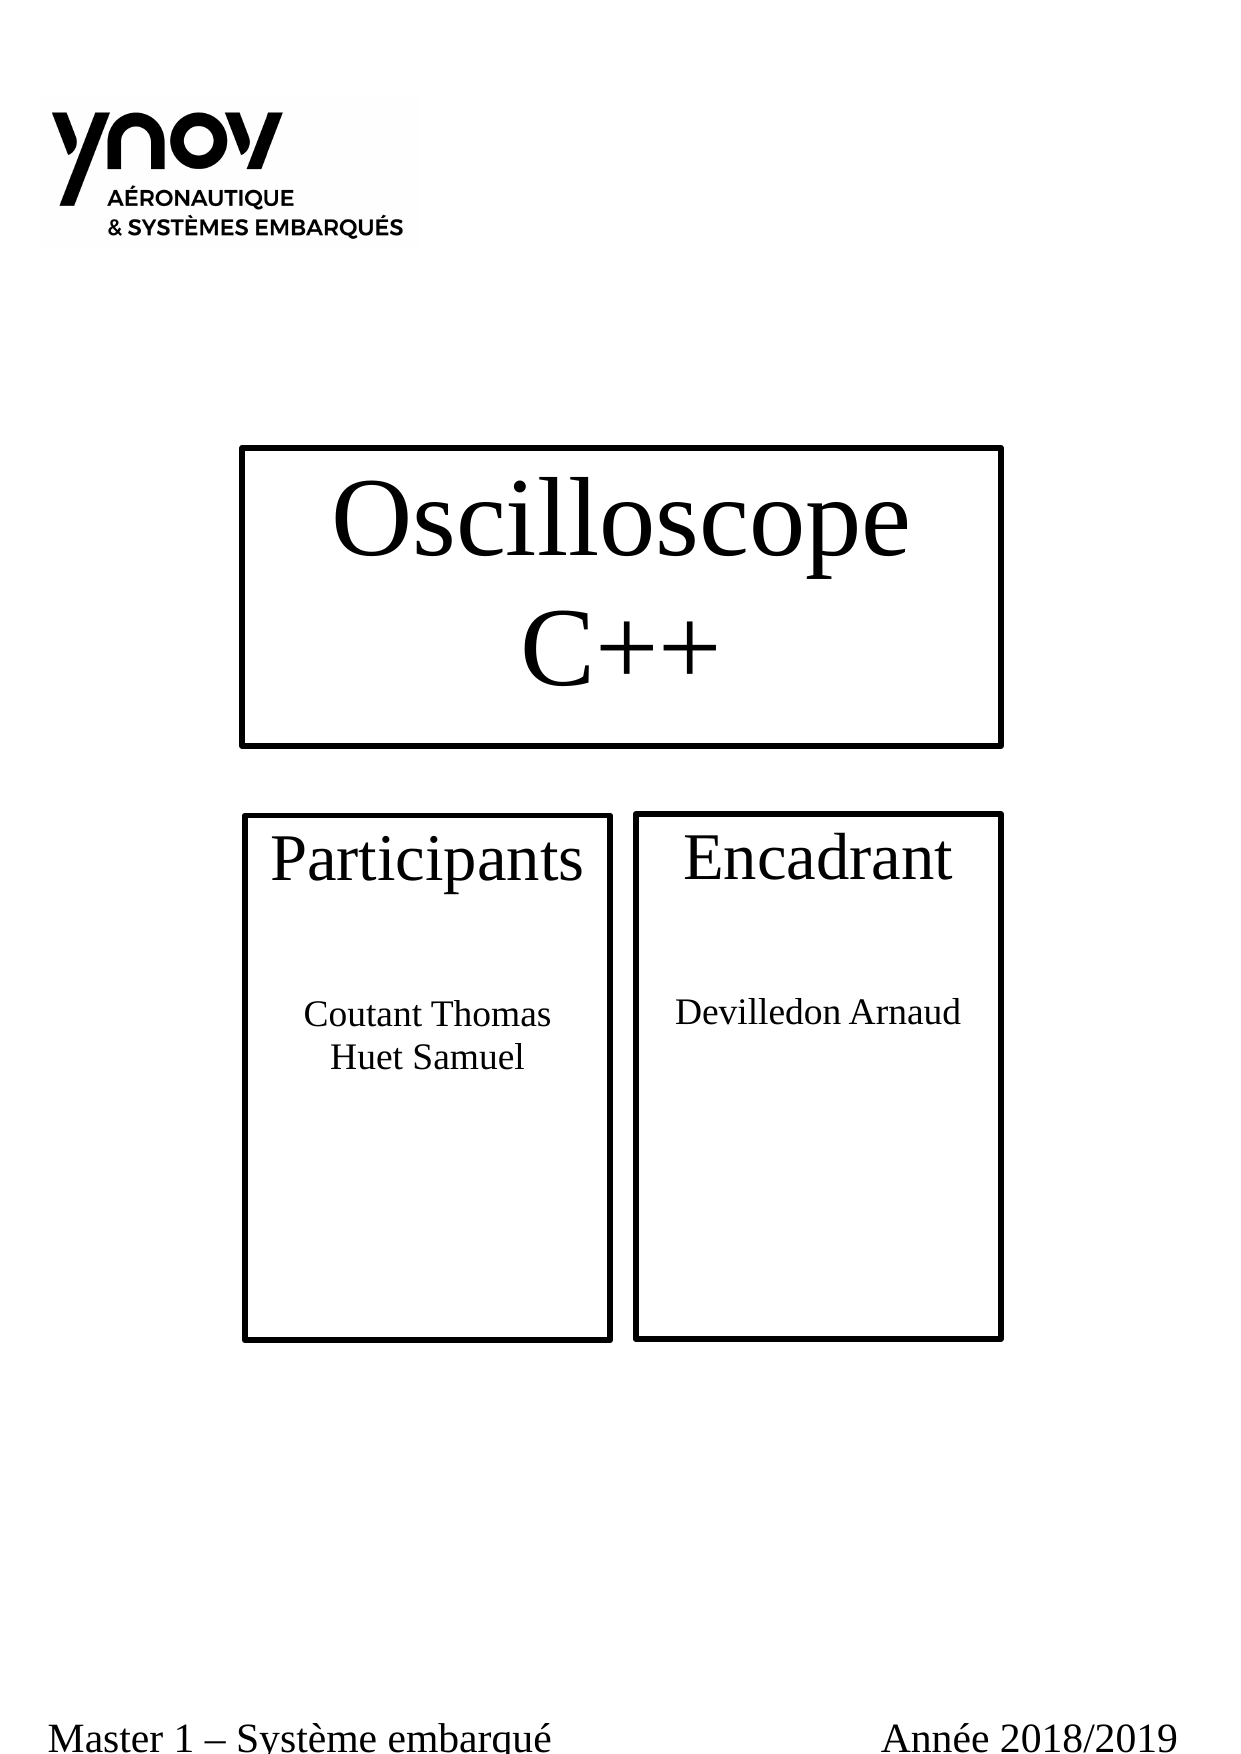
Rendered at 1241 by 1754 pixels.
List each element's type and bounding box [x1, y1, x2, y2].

picture [37, 95, 419, 251]
